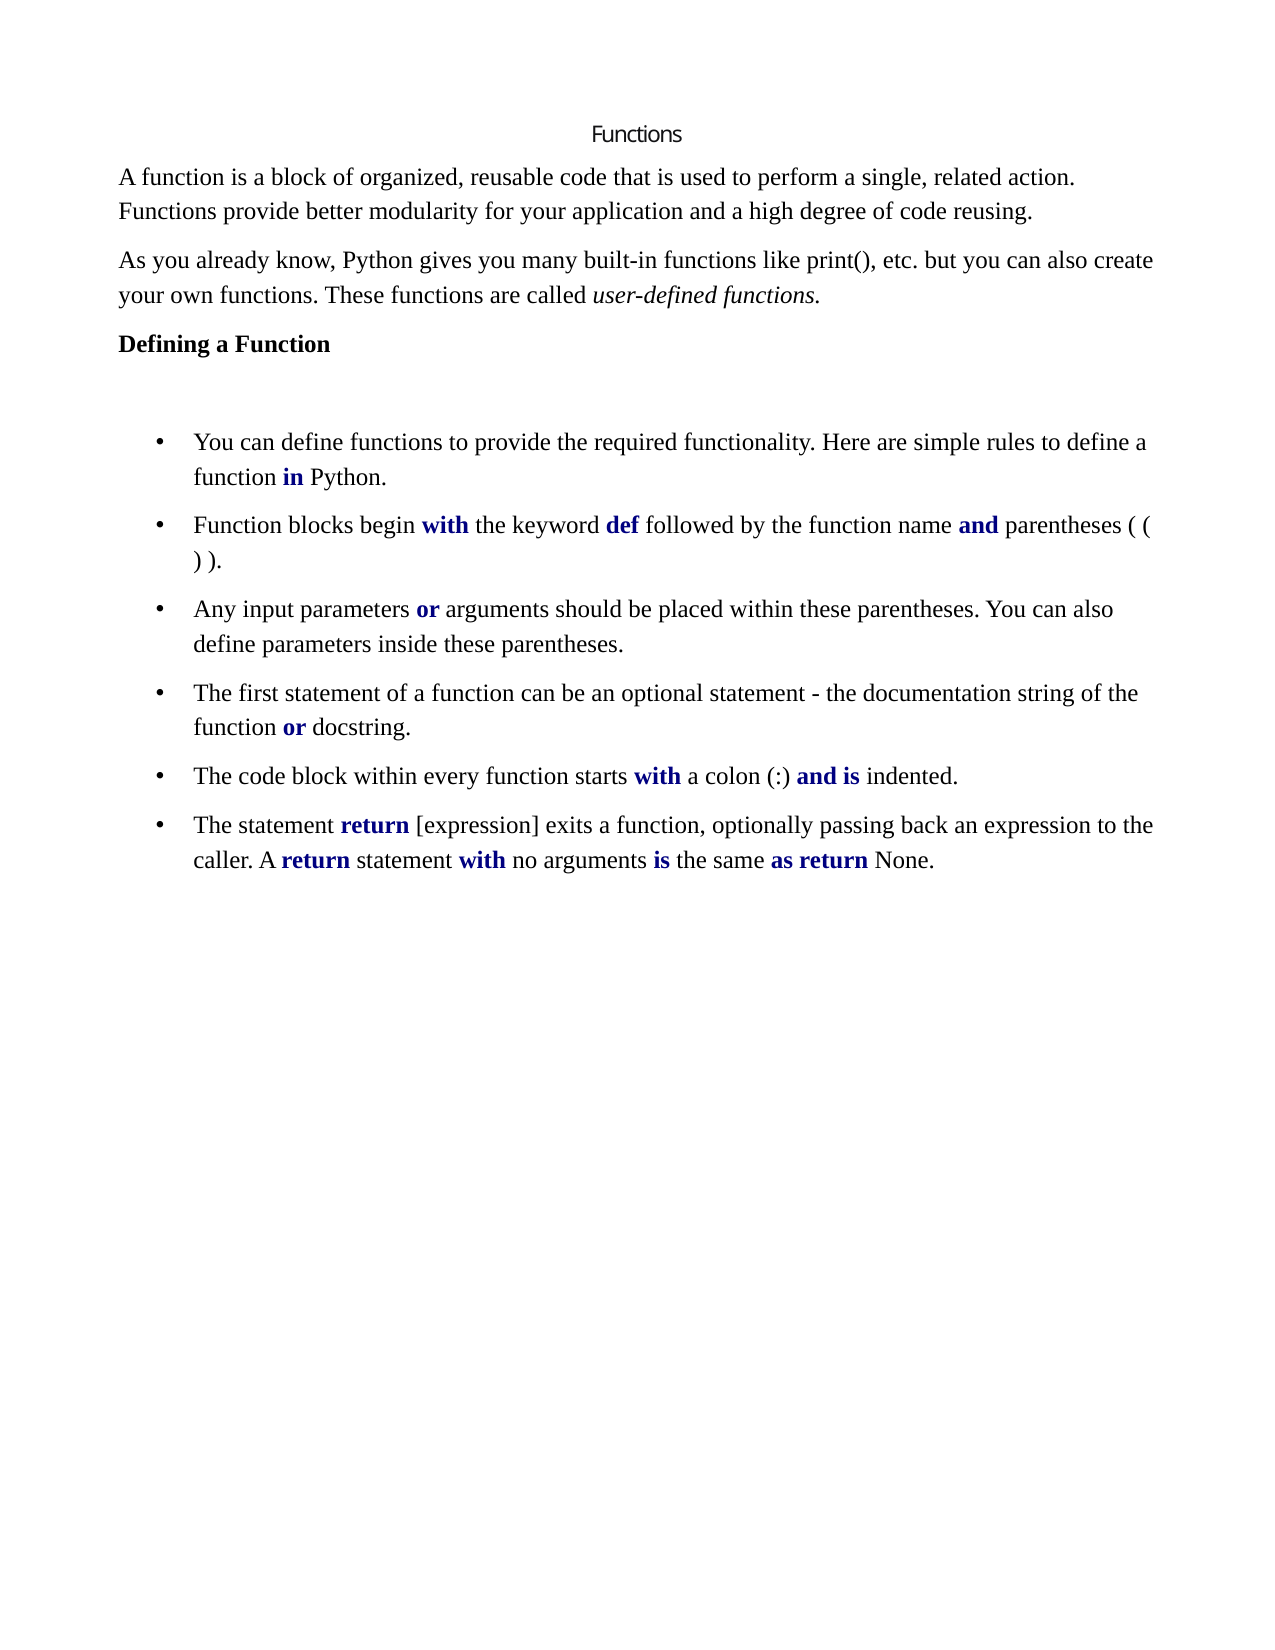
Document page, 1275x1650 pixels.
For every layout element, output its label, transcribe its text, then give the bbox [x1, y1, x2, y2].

list You can define functions to provide the required functionality. Here are simple rules to define a function in Python. [156, 427, 1157, 490]
list The code block within every function starts with a colon (:) and is indented. [156, 761, 1157, 790]
list Function blocks begin with the keyword def followed by the function name and parentheses ( ( ) ). [156, 511, 1157, 574]
text As you already know, Python gives you many built-in functions like print(), etc. but you can also create your own functions. These functions are called user-defined functions. [118, 245, 1157, 309]
text Defining a Function [118, 329, 1157, 358]
list Any input parameters or arguments should be placed within these parentheses. You can also define parameters inside these parentheses. [156, 594, 1157, 657]
text A function is a block of organized, reusable code that is used to perform a single, related action. Functions provide better modularity for your application and a high degree of code reusing. [118, 162, 1157, 225]
list The first statement of a function can be an optional statement - the documentation string of the function or docstring. [156, 678, 1157, 741]
subtitle Functions [118, 118, 1157, 149]
list The statement return [expression] exits a function, optionally passing back an expression to the caller. A return statement with no arguments is the same as return None. [156, 810, 1157, 873]
